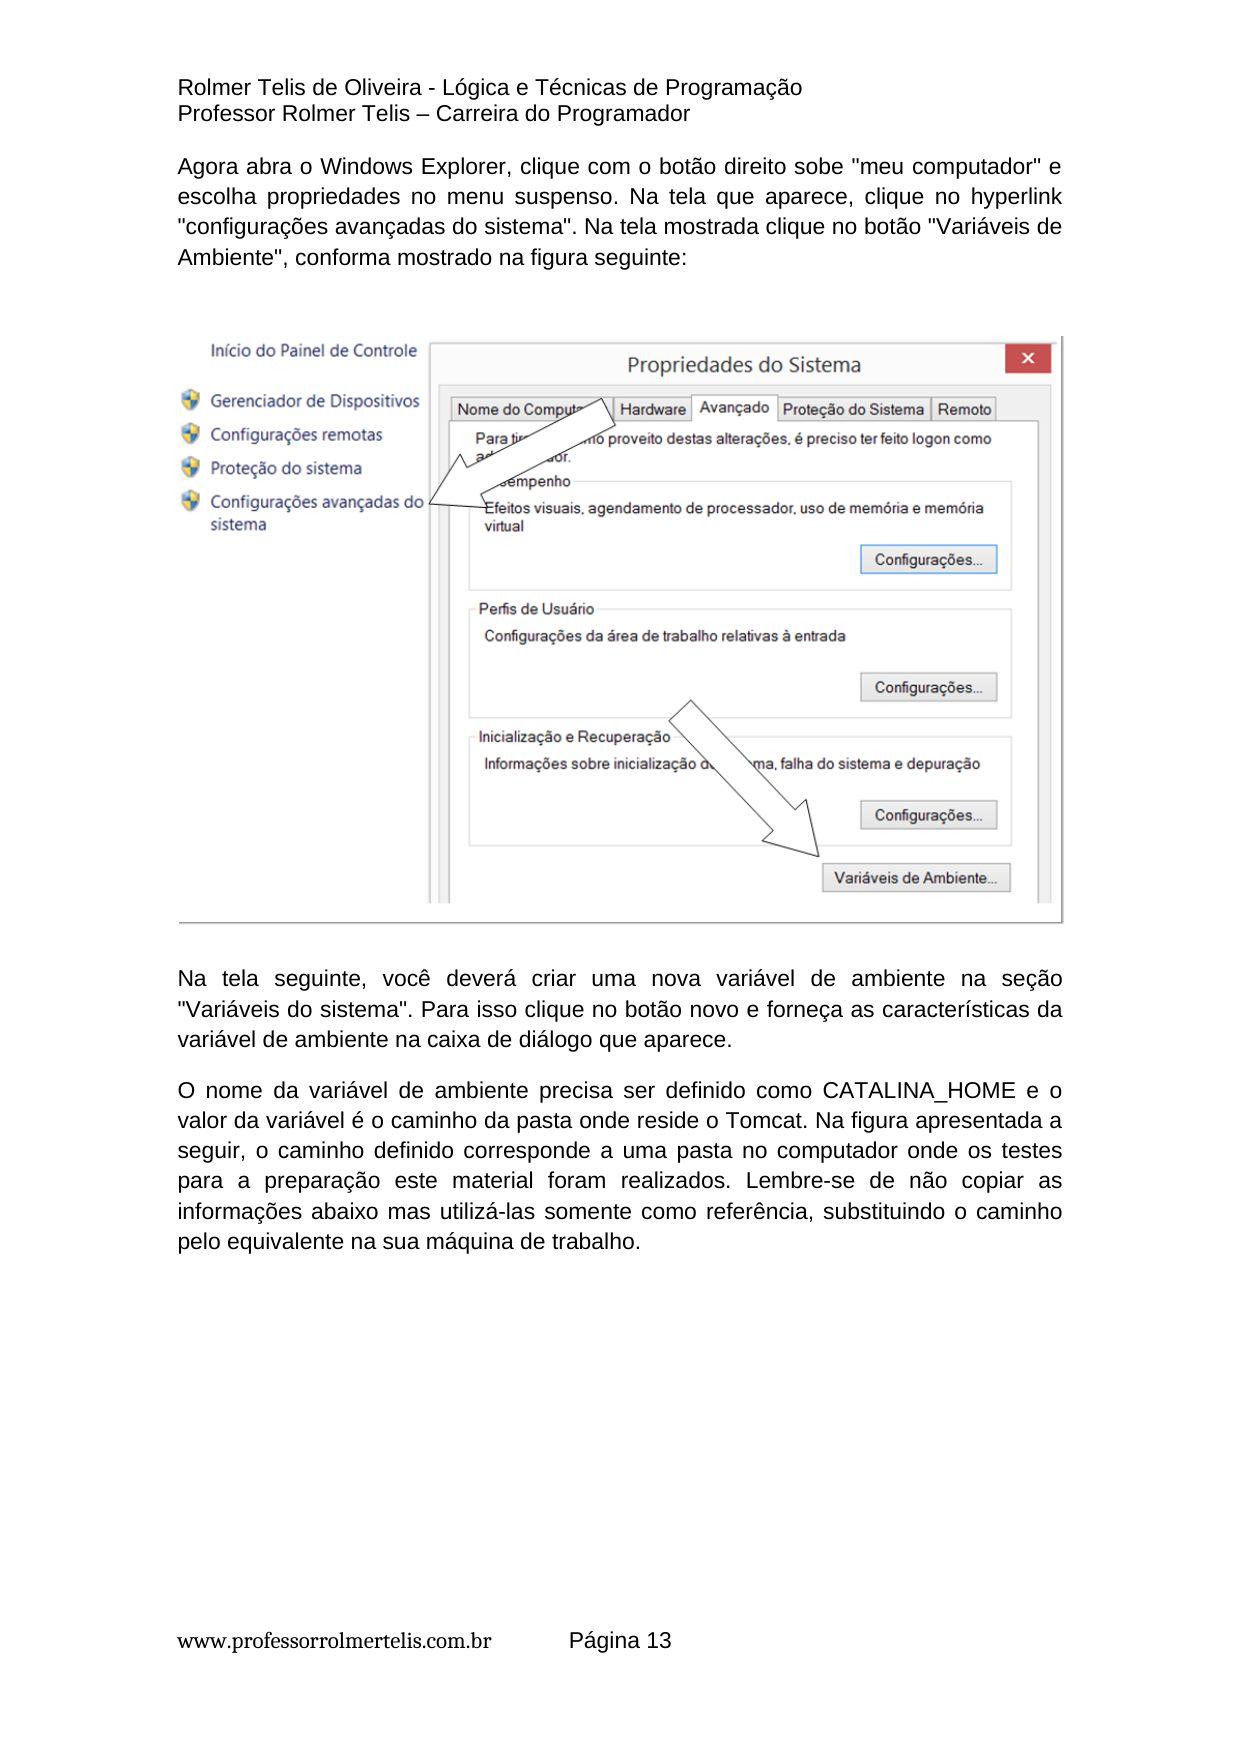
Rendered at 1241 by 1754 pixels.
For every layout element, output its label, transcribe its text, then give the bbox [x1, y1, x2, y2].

text Na tela seguinte, você deverá criar uma nova variável de ambiente na seção "Variáveis do sistema". Para isso clique no botão novo e forneça as características da variável de ambiente na caixa de diálogo que aparece. [177, 922, 1063, 1052]
text Agora abra o Windows Explorer, clique com o botão direito sobe "meu computador" e escolha propriedades no menu suspenso. Na tela que aparece, clique no hyperlink "configurações avançadas do sistema". Na tela mostrada clique no botão "Variáveis de Ambiente", conforma mostrado na figura seguinte: [177, 153, 1063, 270]
text O nome da variável de ambiente precisa ser definido como CATALINA_HOME e o valor da variável é o caminho da pasta onde reside o Tomcat. Na figura apresentada a seguir, o caminho definido corresponde a uma pasta no computador onde os testes para a preparação este material foram realizados. Lembre-se de não copiar as informações abaixo mas utilizá-las somente como referência, substituindo o caminho pelo equivalente na sua máquina de trabalho. [177, 1077, 1063, 1254]
picture [175, 332, 1061, 922]
